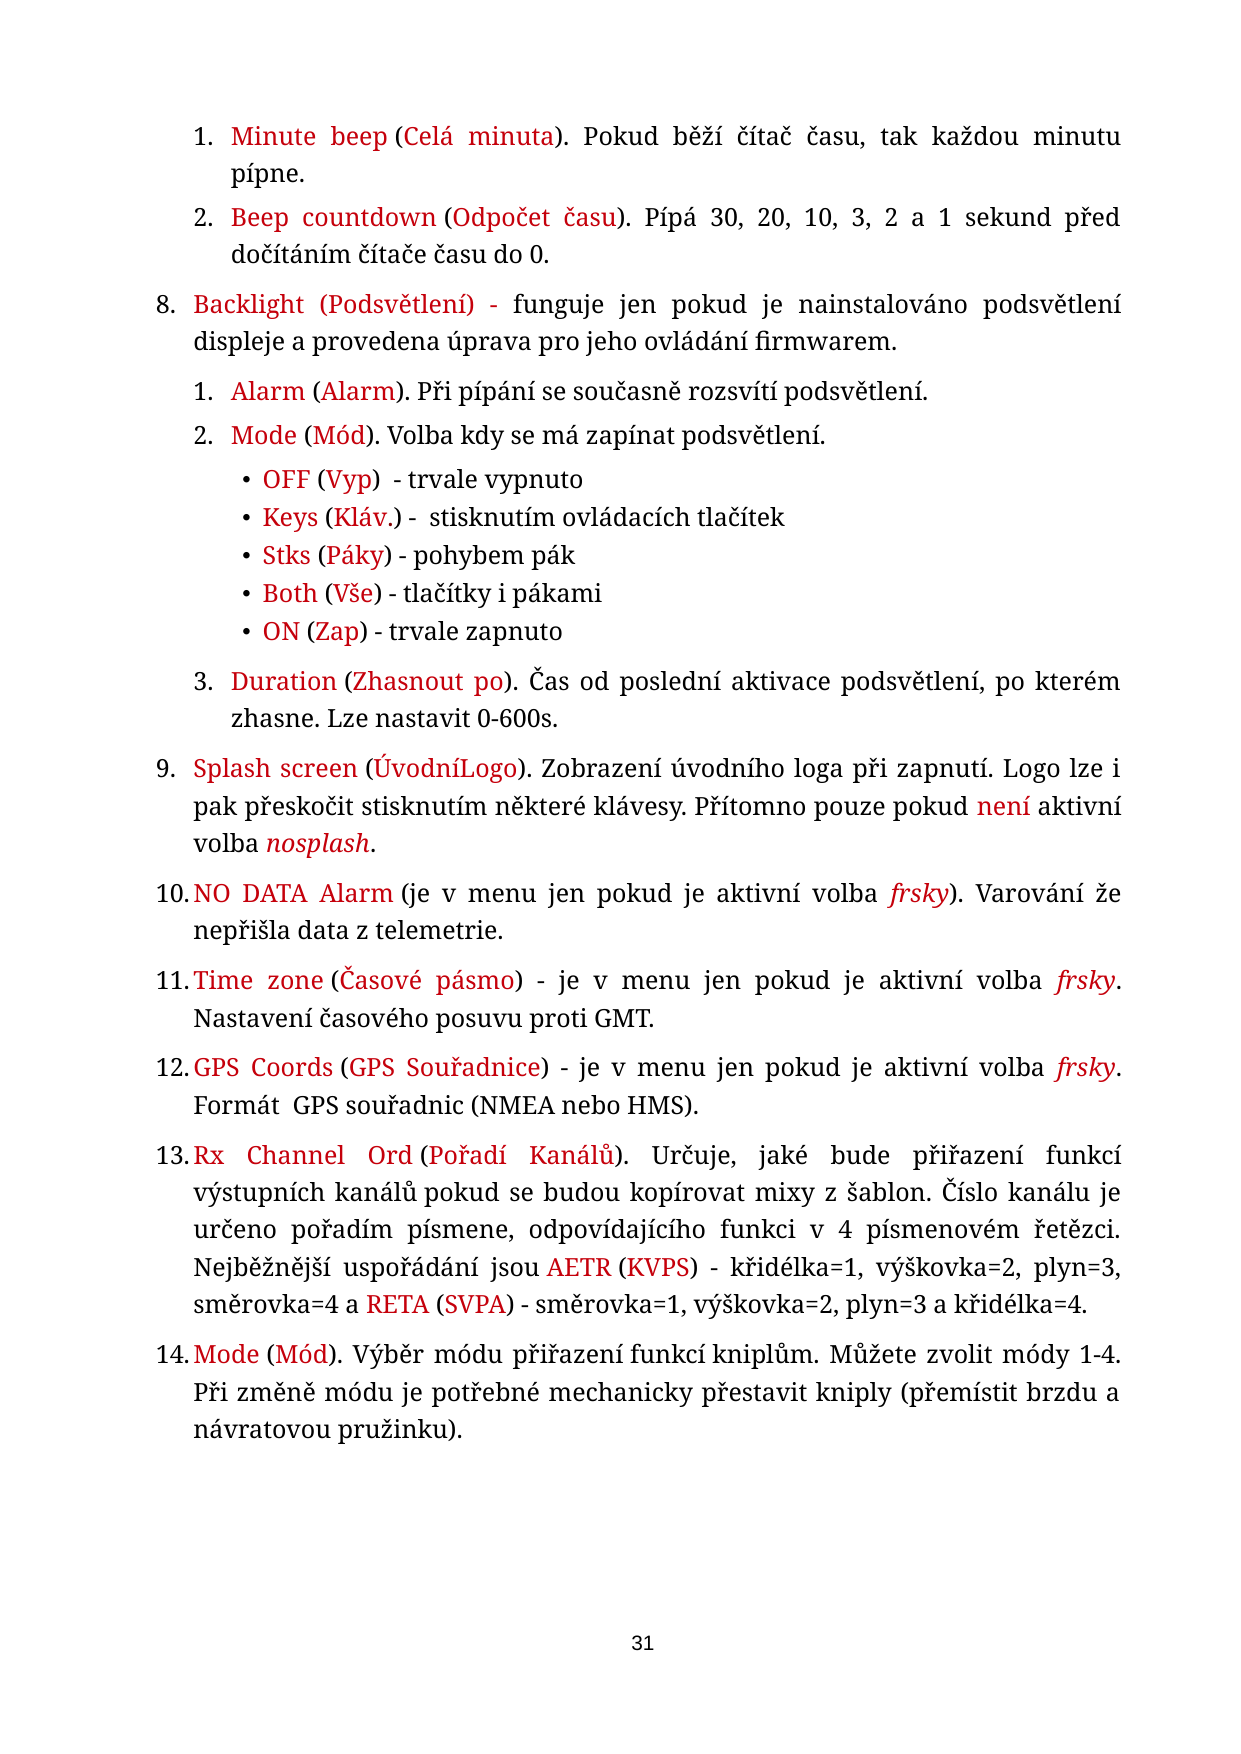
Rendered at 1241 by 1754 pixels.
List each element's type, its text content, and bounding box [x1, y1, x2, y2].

list ON (Zap) - trvale zapnuto [242, 614, 1122, 648]
list Alarm (Alarm). Při pípání se současně rozsvítí podsvětlení. [193, 374, 1122, 408]
list NO DATA Alarm (je v menu jen pokud je aktivní volba frsky). Varování že nepřišla data z telemetrie. [156, 876, 1122, 947]
list Splash screen (ÚvodníLogo). Zobrazení úvodního loga při zapnutí. Logo lze i pak přeskočit stisknutím některé klávesy. Přítomno pouze pokud není aktivní volba nosplash. [156, 751, 1122, 860]
list Minute beep (Celá minuta). Pokud běží čítač času, tak každou minutu pípne. [193, 118, 1122, 189]
list Beep countdown (Odpočet času). Pípá 30, 20, 10, 3, 2 a 1 sekund před dočítáním číta­če času do 0. [193, 199, 1122, 271]
list Keys (Kláv.) - stisknutím ovládacích tlačítek [242, 500, 1122, 534]
list Both (Vše) - tlačítky i pákami [242, 576, 1122, 610]
list Backlight (Podsvětlení) - funguje jen pokud je nainstalováno podsvětlení displeje a provedena úprava pro jeho ovládání firmwarem. [156, 287, 1122, 358]
list Mode (Mód). Volba kdy se má zapínat podsvětlení. [193, 418, 1122, 452]
list Stks (Páky) - pohybem pák [242, 538, 1122, 572]
list Mode (Mód). Výběr módu přiřazení funkcí kniplům. Můžete zvolit módy 1-4. Při změně módu je potřebné mechanicky přestavit kniply (přemístit brzdu a ná­vratovou pružinku). [156, 1337, 1122, 1446]
list OFF (Vyp) - trvale vypnuto [242, 462, 1122, 496]
list GPS Coords (GPS Souřadnice) - je v menu jen pokud je aktivní volba frsky. Formát GPS souřadnic (NMEA nebo HMS). [156, 1050, 1122, 1122]
list Time zone (Časové pásmo) - je v menu jen pokud je aktivní volba frsky. Nastavení časového posuvu proti GMT. [156, 963, 1122, 1034]
list Duration (Zhasnout po). Čas od poslední aktivace podsvětlení, po kterém zhas­ne. Lze nastavit 0-600s. [193, 663, 1122, 735]
list Rx Channel Ord (Pořadí Kanálů). Určuje, jaké bude přiřazení funkcí výstupních kanálů pokud se budou kopírovat mixy z šablon. Číslo kanálu je určeno pořadím písmene, odpovídajícího funkci v 4 písmenovém řetězci. Nejběžnější uspořádání jsou AETR (KVPS) - křidélka=1, výškovka=2, plyn=3, směrovka=4 a RETA (SVPA) - směrovka=1, výškovka=2, plyn=3 a křidélka=4. [156, 1137, 1122, 1321]
